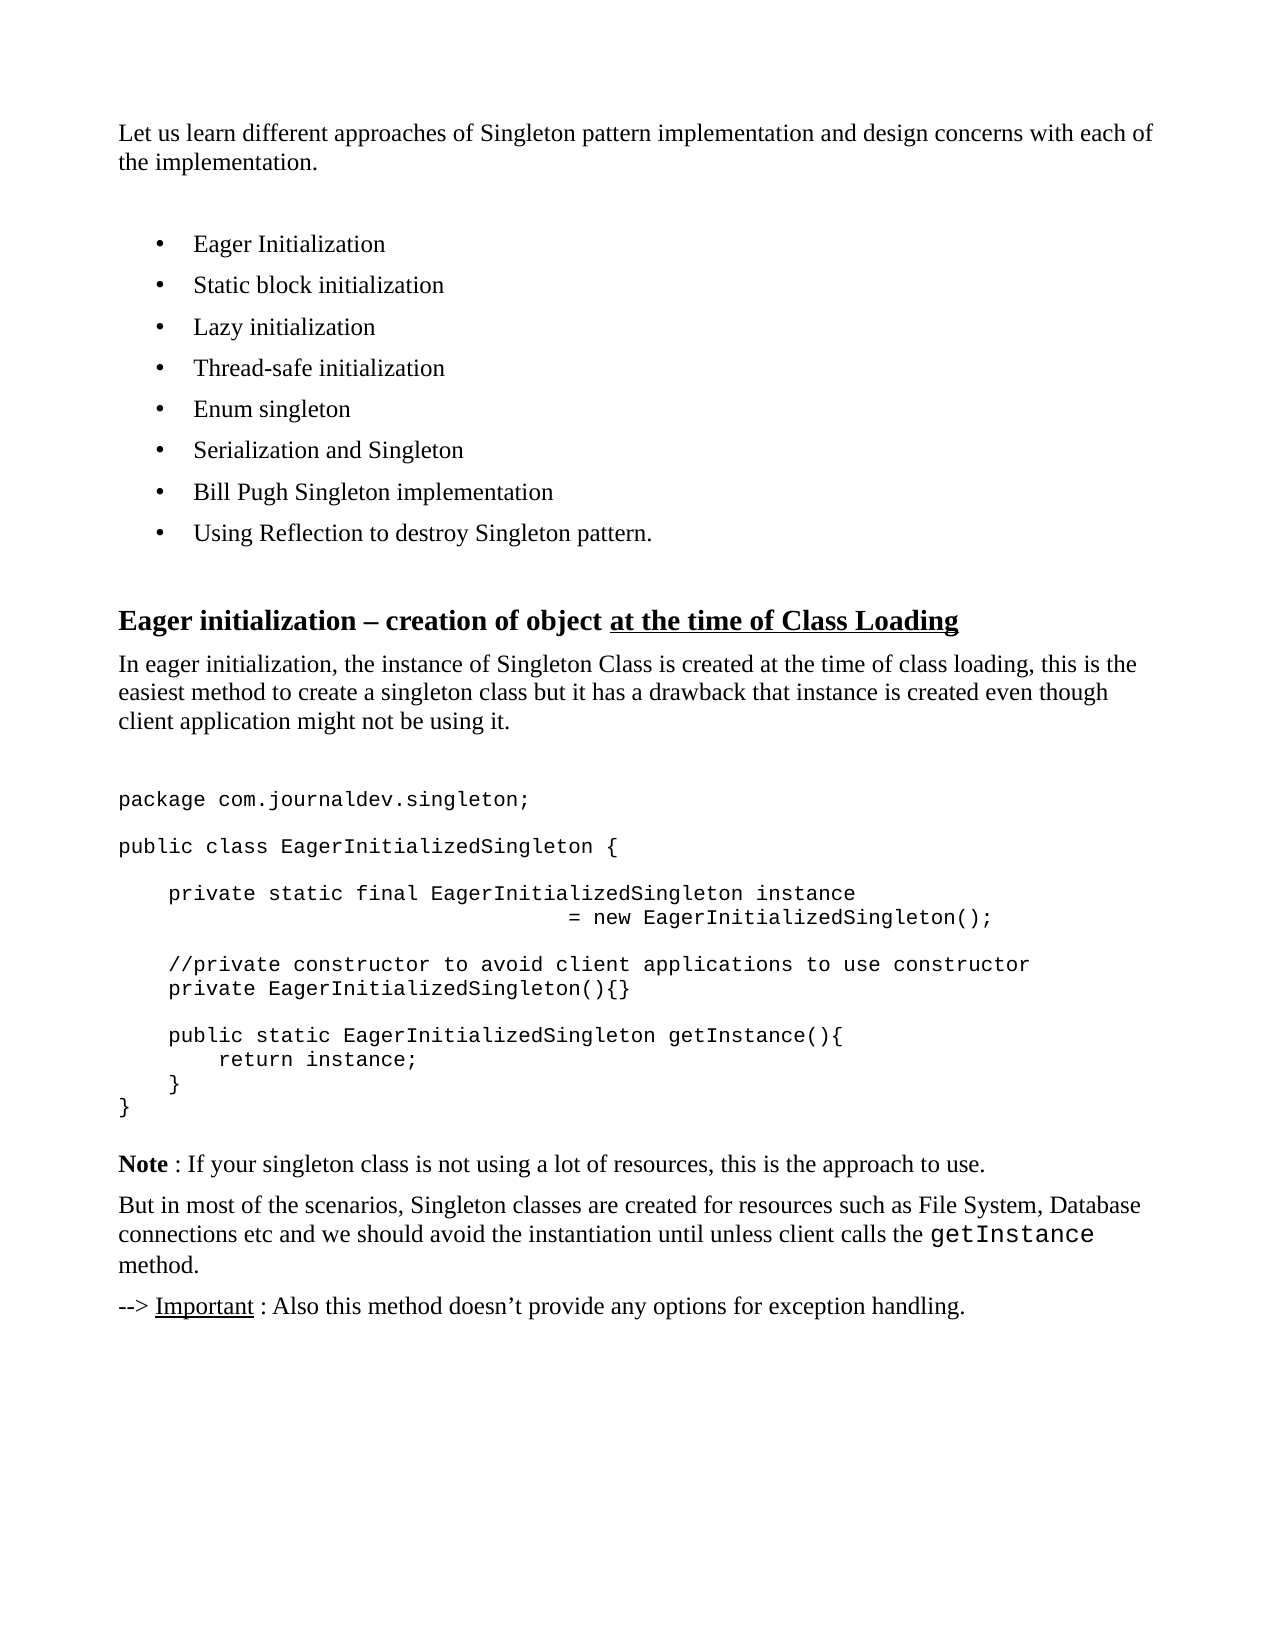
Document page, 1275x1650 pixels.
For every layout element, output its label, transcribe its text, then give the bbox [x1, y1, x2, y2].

text } [118, 1072, 1157, 1096]
text public class EagerInitializedSingleton { [118, 836, 1157, 860]
list Using Reflection to destroy Singleton pattern. [156, 518, 1157, 547]
text Note : If your singleton class is not using a lot of resources, this is the approach to use. [118, 1149, 1157, 1178]
text private static final EagerInitializedSingleton instance [118, 883, 1157, 907]
text Let us learn different approaches of Singleton pattern implementation and design concerns with each of the implementation. [118, 118, 1157, 176]
text return instance; [118, 1049, 1157, 1072]
text private EagerInitializedSingleton(){} [118, 978, 1157, 1002]
list Bill Pugh Singleton implementation [156, 477, 1157, 506]
list Lazy initialization [156, 312, 1157, 341]
list Thread-safe initialization [156, 353, 1157, 382]
text But in most of the scenarios, Singleton classes are created for resources such as File System, Database connections etc and we should avoid the instantiation until unless client calls the getInstance method. [118, 1191, 1157, 1279]
list Enum singleton [156, 394, 1157, 423]
text public static EagerInitializedSingleton getInstance(){ [118, 1025, 1157, 1049]
text --> Important : Also this method doesn’t provide any options for exception handling. [118, 1291, 1157, 1320]
text = new EagerInitializedSingleton(); [118, 907, 1157, 931]
text } [118, 1096, 1157, 1120]
text //private constructor to avoid client applications to use constructor [118, 954, 1157, 978]
list Serialization and Singleton [156, 436, 1157, 464]
list Static block initialization [156, 271, 1157, 299]
text In eager initialization, the instance of Singleton Class is created at the time of class loading, this is the easiest method to create a singleton class but it has a drawback that instance is created even though client application might not be using it. [118, 649, 1157, 735]
text package com.journaldev.singleton; [118, 789, 1157, 812]
list Eager Initialization [156, 229, 1157, 258]
subtitle Eager initialization – creation of object at the time of Class Loading [118, 603, 1157, 636]
